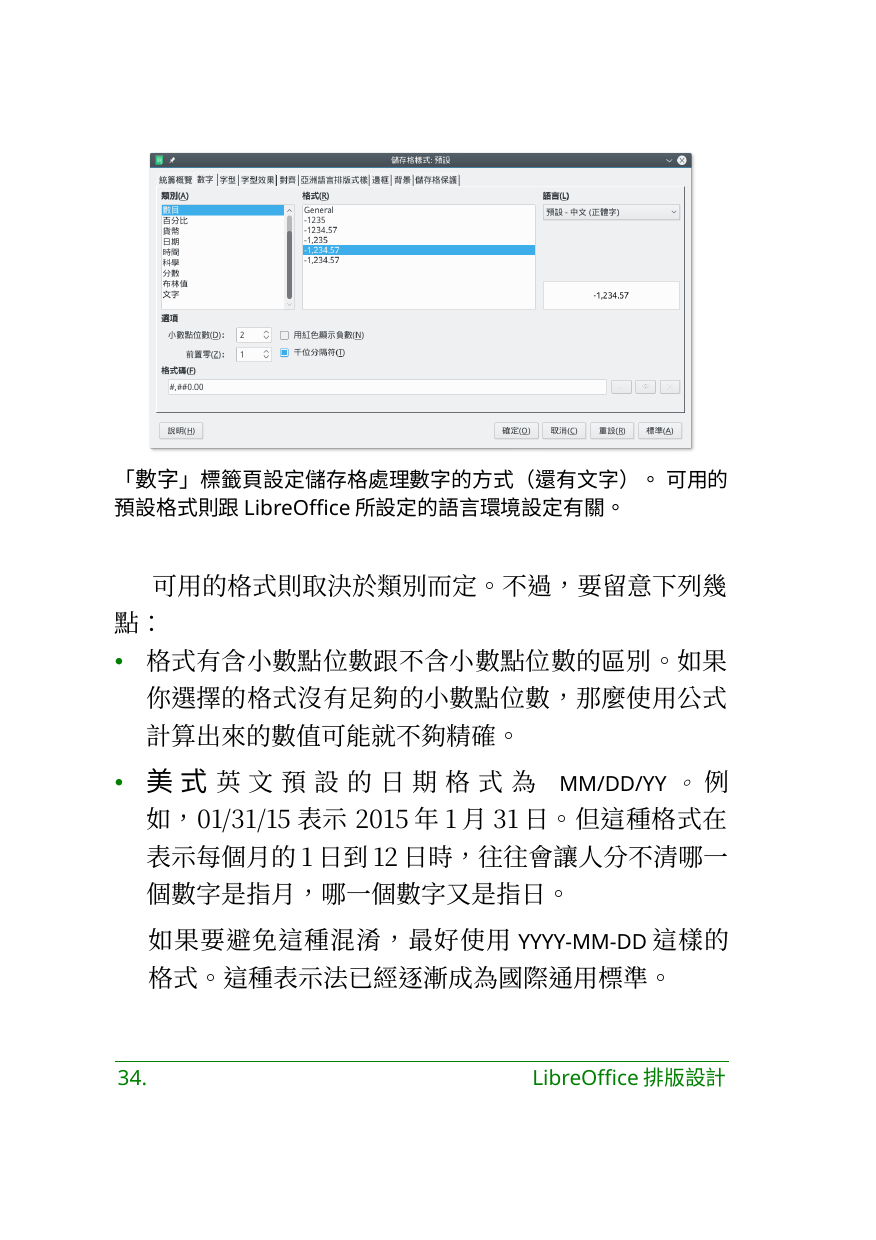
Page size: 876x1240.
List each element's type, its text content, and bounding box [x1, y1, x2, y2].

list 格式有含小數點位數跟不含小數點位數的區別。如果你選擇的格式沒有足夠的小數點位數，那麼使用公式計算出來的數值可能就不夠精確。 [114, 640, 729, 753]
table_cell 「數字」標籤頁設定儲存格處理數字的方式（還有文字）。 可用的預設格式則跟LibreOffice所設定的語言環境設定有關。 [115, 458, 729, 520]
list 美式英文預設的日期格式為 MM/DD/YY。例如，01/31/15表示 2015年1月31日。但這種格式在表示每個月的1日到12日時，往往會讓人分不清哪一個數字是指月，哪一個數字又是指日。 [114, 761, 729, 911]
text 如果要避免這種混淆，最好使用YYYY-MM-DD這樣的格式。這種表示法已經逐漸成為國際通用標準。 [148, 919, 729, 994]
table_header [115, 150, 729, 458]
picture [146, 149, 698, 455]
text 可用的格式則取決於類別而定。不過，要留意下列幾點： [114, 565, 729, 640]
